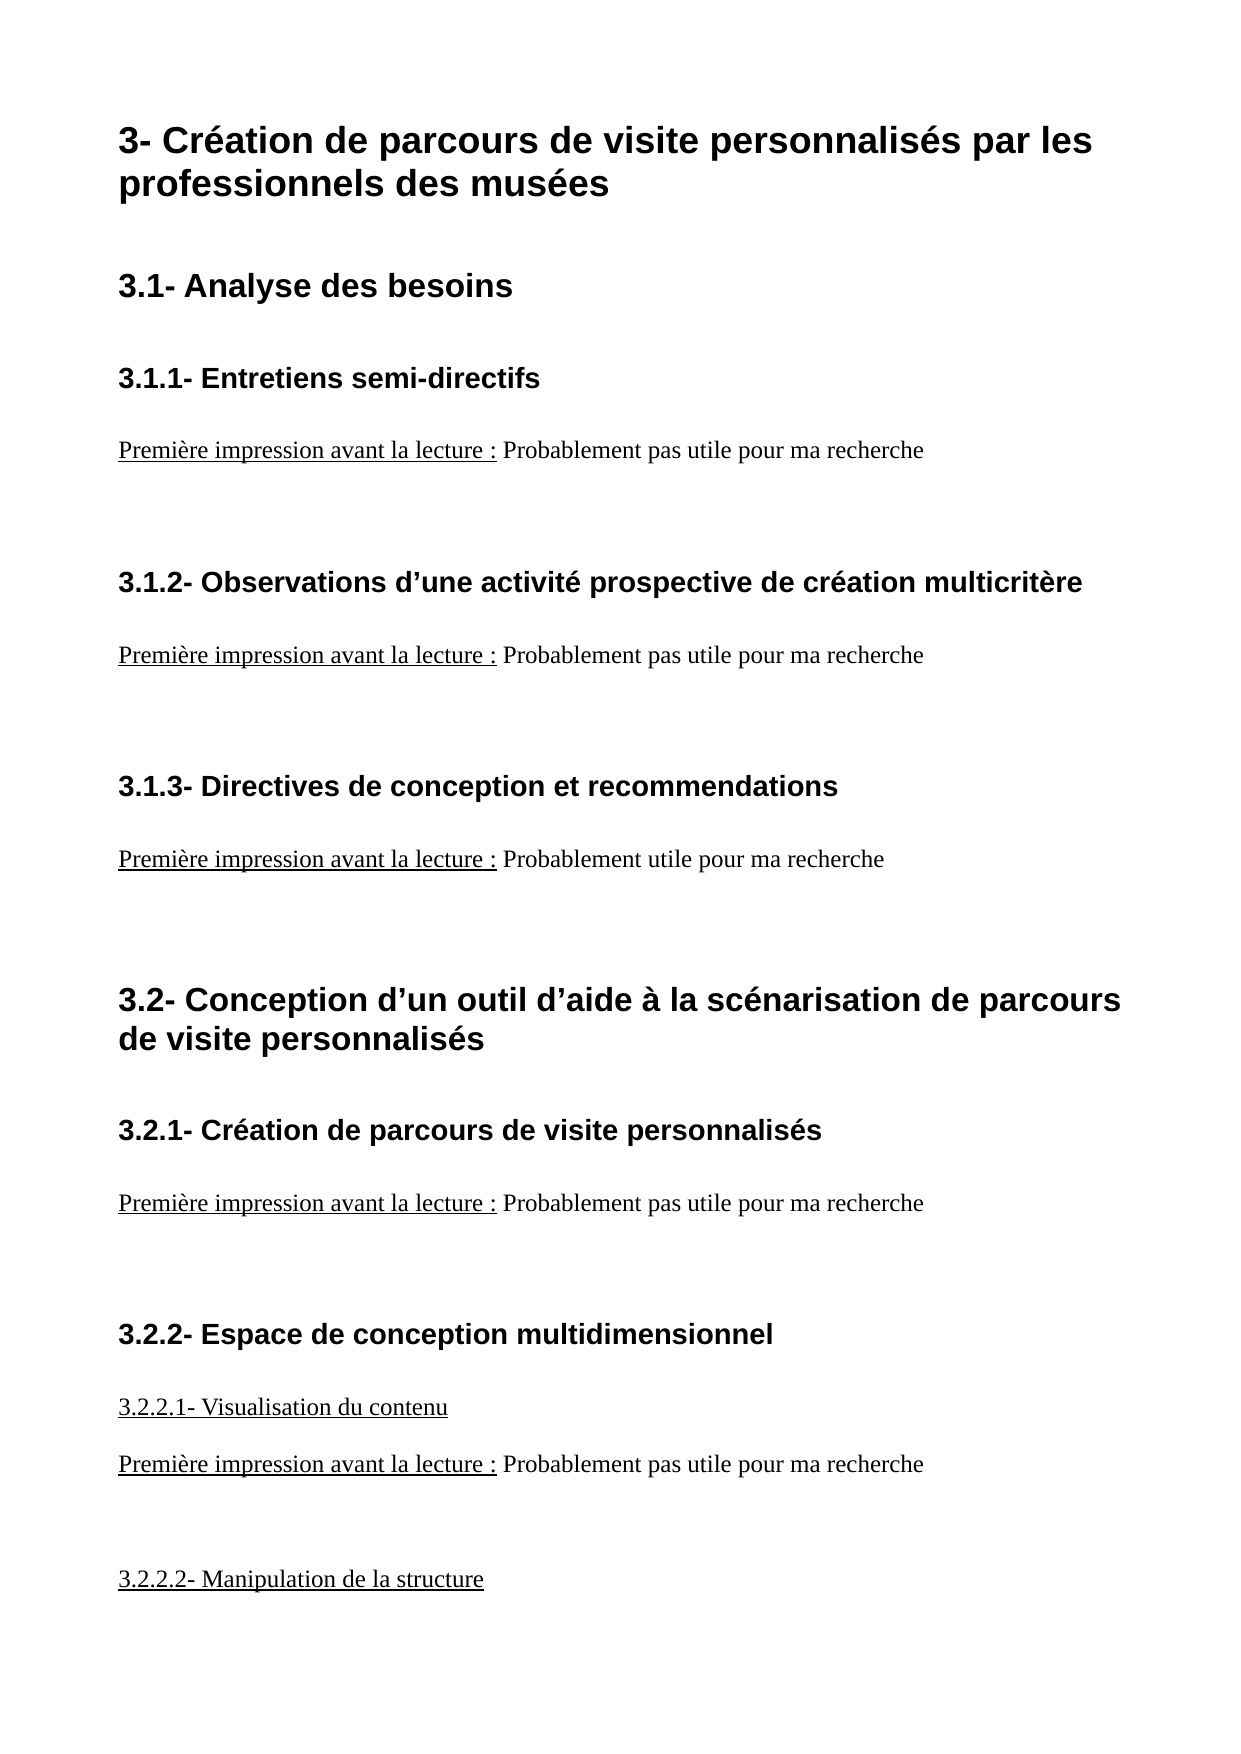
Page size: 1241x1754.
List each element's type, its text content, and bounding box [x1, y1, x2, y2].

text Première impression avant la lecture : Probablement pas utile pour ma recherche [118, 436, 1122, 464]
subtitle 3.1.2- Observations d’une activité prospective de création multicritère [118, 565, 1122, 599]
text 3.2.2.1- Visualisation du contenu [118, 1392, 1122, 1421]
text 3.2.2.2- Manipulation de la structure [118, 1564, 1122, 1593]
text Première impression avant la lecture : Probablement pas utile pour ma recherche [118, 1449, 1122, 1478]
text Première impression avant la lecture : Probablement pas utile pour ma recherche [118, 1188, 1122, 1216]
subtitle 3.1- Analyse des besoins [118, 266, 1122, 305]
text Première impression avant la lecture : Probablement utile pour ma recherche [118, 844, 1122, 873]
subtitle 3.1.1- Entretiens semi-directifs [118, 361, 1122, 394]
text Première impression avant la lecture : Probablement pas utile pour ma recherche [118, 640, 1122, 669]
subtitle 3.1.3- Directives de conception et recommendations [118, 769, 1122, 803]
subtitle 3.2.2- Espace de conception multidimensionnel [118, 1317, 1122, 1351]
subtitle 3.2.1- Création de parcours de visite personnalisés [118, 1113, 1122, 1146]
subtitle 3- Création de parcours de visite personnalisés par les professionnels des musées [118, 118, 1122, 204]
subtitle 3.2- Conception d’un outil d’aide à la scénarisation de parcours de visite personnalisés [118, 980, 1122, 1057]
